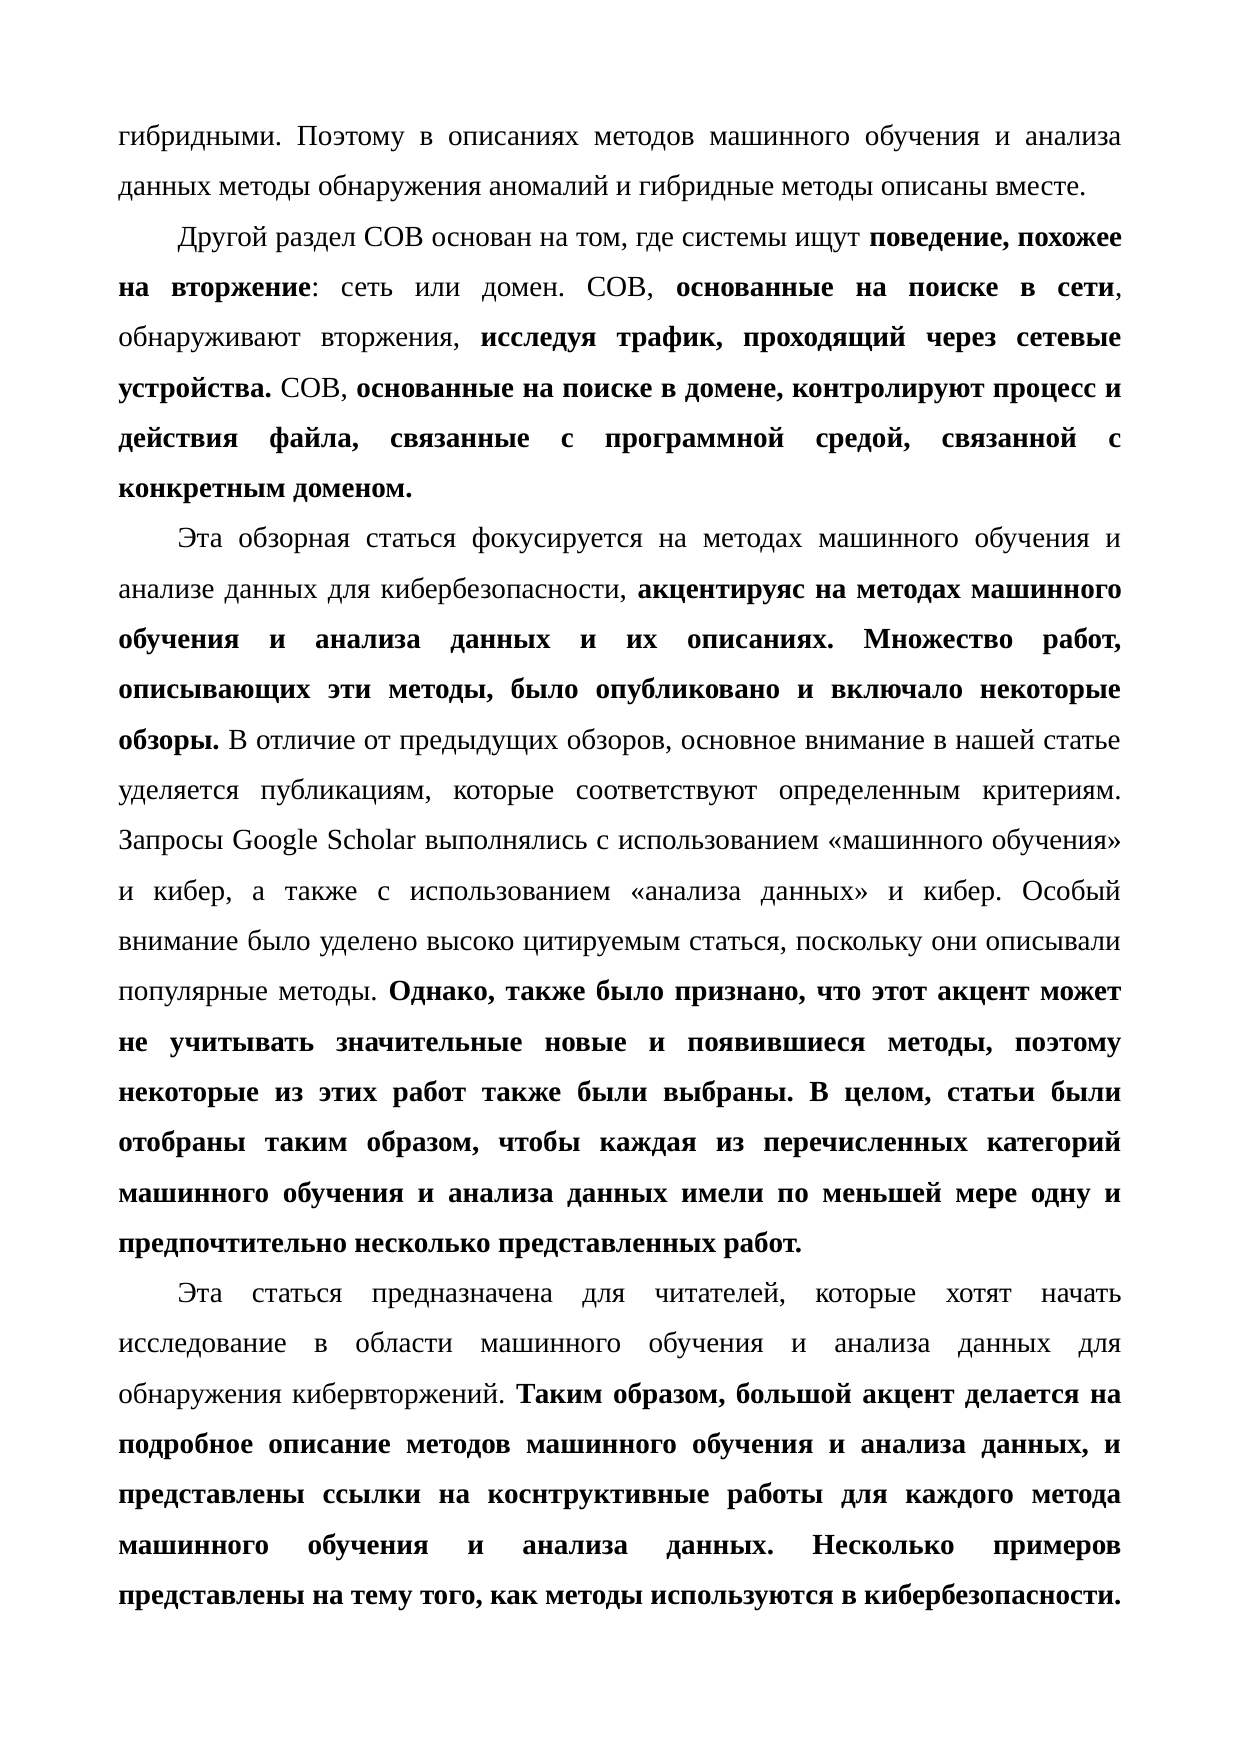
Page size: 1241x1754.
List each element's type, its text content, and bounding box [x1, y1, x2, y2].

text гибридными. Поэтому в описаниях методов машинного обучения и анализа данных методы обнаружения аномалий и гибридные методы описаны вместе. [118, 118, 1122, 202]
text Эта статься предназначена для читателей, которые хотят начать исследование в области машинного обучения и анализа данных для обнаружения кибервторжений. Таким образом, большой акцент делается на подробное описание методов машинного обучения и анализа данных, и представлены ссылки на коснтруктивные работы для каждого метода машинного обучения и анализа данных. Несколько примеров представлены на тему того, как методы используются в кибербезопасности. [118, 1275, 1122, 1611]
text Другой раздел СОВ основан на том, где системы ищут поведение, похожее на вторжение: сеть или домен. СОВ, основанные на поиске в сети, обнаруживают вторжения, исследуя трафик, проходящий через сетевые устройства. СОВ, основанные на поиске в домене, контролируют процесс и действия файла, связанные с программной средой, связанной с конкретным доменом. [118, 219, 1122, 504]
text Эта обзорная статься фокусируется на методах машинного обучения и анализе данных для кибербезопасности, акцентируяс на методах машинного обучения и анализа данных и их описаниях. Множество работ, описывающих эти методы, было опубликовано и включало некоторые обзоры. В отличие от предыдущих обзоров, основное внимание в нашей статье уделяется публикациям, которые соответствуют определенным критериям. Запросы Google Scholar выполнялись с использованием «машинного обучения» и кибер, а также с использованием «анализа данных» и кибер. Особый внимание было уделено высоко цитируемым статься, поскольку они описывали популярные методы. Однако, также было признано, что этот акцент может не учитывать значительные новые и появившиеся методы, поэтому некоторые из этих работ также были выбраны. В целом, статьи были отобраны таким образом, чтобы каждая из перечисленных категорий машинного обучения и анализа данных имели по меньшей мере одну и предпочтительно несколько представленных работ. [118, 521, 1122, 1258]
